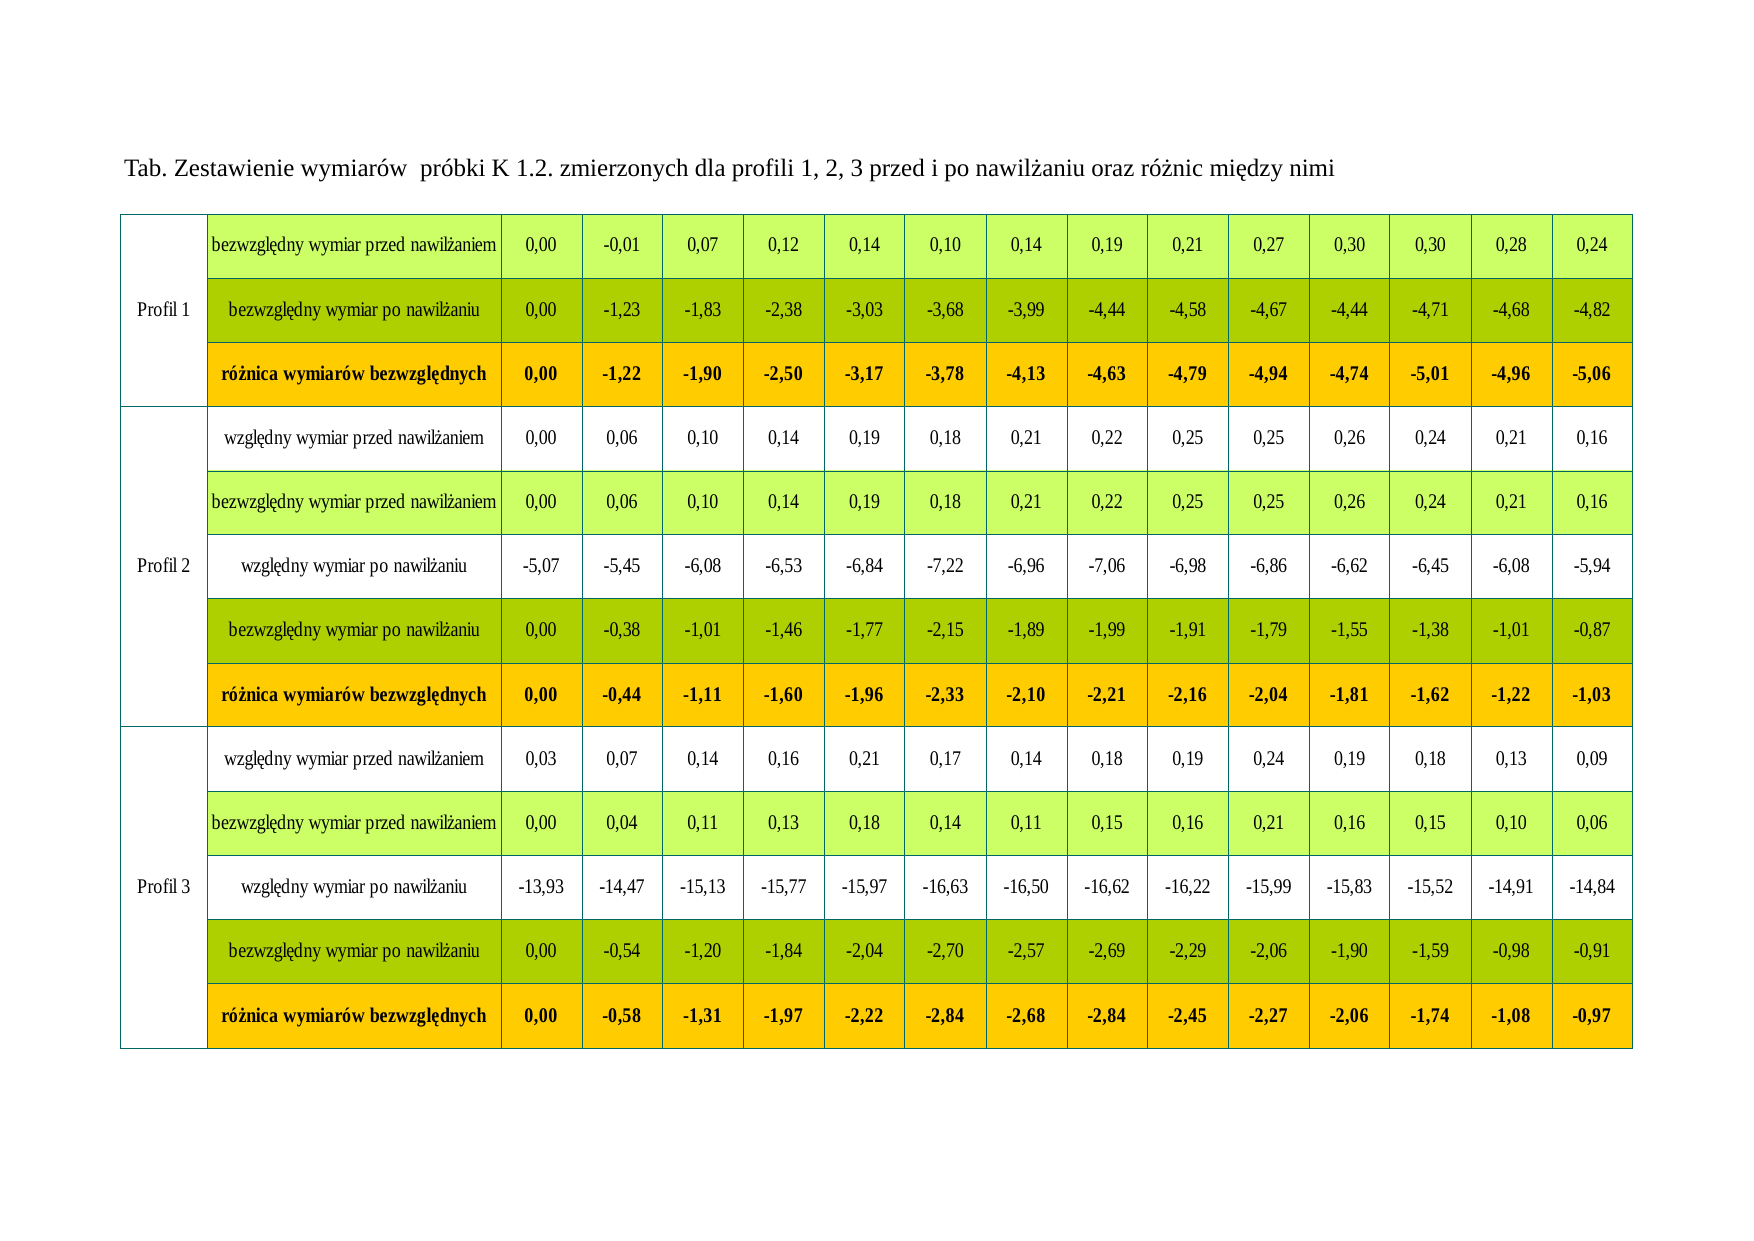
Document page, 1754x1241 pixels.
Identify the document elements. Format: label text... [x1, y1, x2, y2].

table_cell [1310, 407, 1389, 467]
table_cell [825, 407, 904, 467]
table_cell [118, 208, 1636, 467]
table_cell [1068, 407, 1147, 467]
table_cell [502, 407, 582, 467]
table_cell [1148, 407, 1228, 467]
table_cell [121, 215, 207, 406]
table_cell [905, 407, 986, 467]
table_cell [663, 407, 743, 467]
table_cell [208, 407, 501, 467]
table_cell [1229, 407, 1309, 467]
table_cell [121, 407, 207, 467]
table_cell [1472, 407, 1552, 467]
table_cell [744, 407, 824, 467]
table_cell [583, 407, 662, 467]
table_cell [1553, 407, 1632, 467]
table_header Tab. Zestawienie wymiarów próbki K 1.2. zmierzonych dla profili 1, 2, 3 przed i po nawilżaniu oraz różnic między nimi [118, 147, 1636, 208]
table_cell [987, 407, 1067, 467]
table_cell [1390, 407, 1471, 467]
